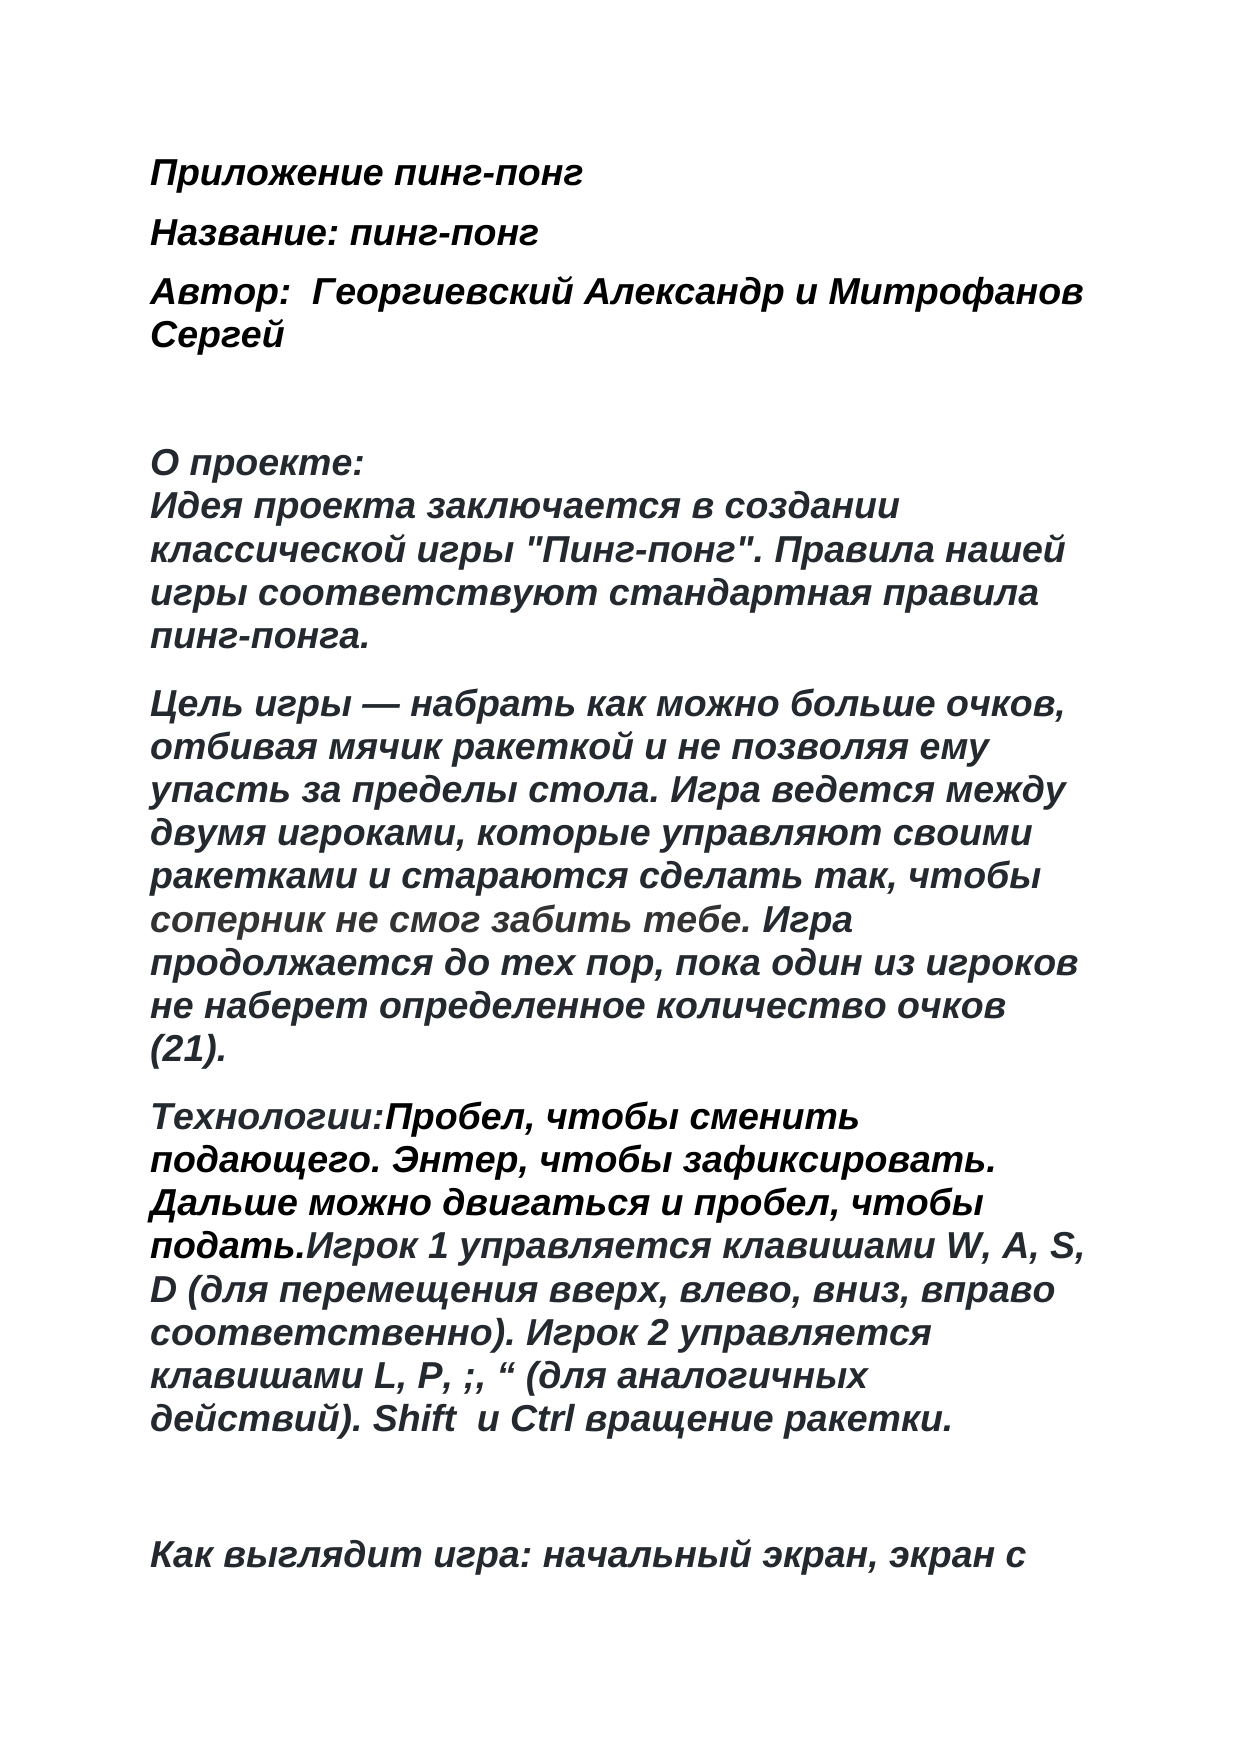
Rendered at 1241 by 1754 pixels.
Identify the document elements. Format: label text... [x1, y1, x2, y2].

text О проекте: Идея проекта заключается в создании классической игры "Пинг-понг". Правила нашей игры соответствуют стандартная правила пинг-понга. [150, 441, 1090, 656]
text Технологии:Пробел, чтобы сменить подающего. Энтер, чтобы зафиксировать. Дальше можно двигаться и пробел, чтобы подать.Игрок 1 управляется клавишами W, A, S, D (для перемещения вверх, влево, вниз, вправо соответственно). Игрок 2 управляется клавишами L, P, ;, “ (для аналогичных действий). Shift и Ctrl вращение ракетки. [150, 1094, 1090, 1439]
text Автор: Георгиевский Александр и Митрофанов Сергей [150, 269, 1090, 356]
text Приложение пинг-понг [150, 150, 1090, 193]
text Как выглядит игра: начальный экран, экран с [150, 1532, 1090, 1576]
text Цель игры — набрать как можно больше очков, отбивая мячик ракеткой и не позволяя ему упасть за пределы стола. Игра ведется между двумя игроками, которые управляют своими ракетками и стараются сделать так, чтобы соперник не смог забить тебе. Игра продолжается до тех пор, пока один из игроков не наберет определенное количество очков (21). [150, 681, 1090, 1069]
text Название: пинг-понг [150, 210, 1090, 253]
